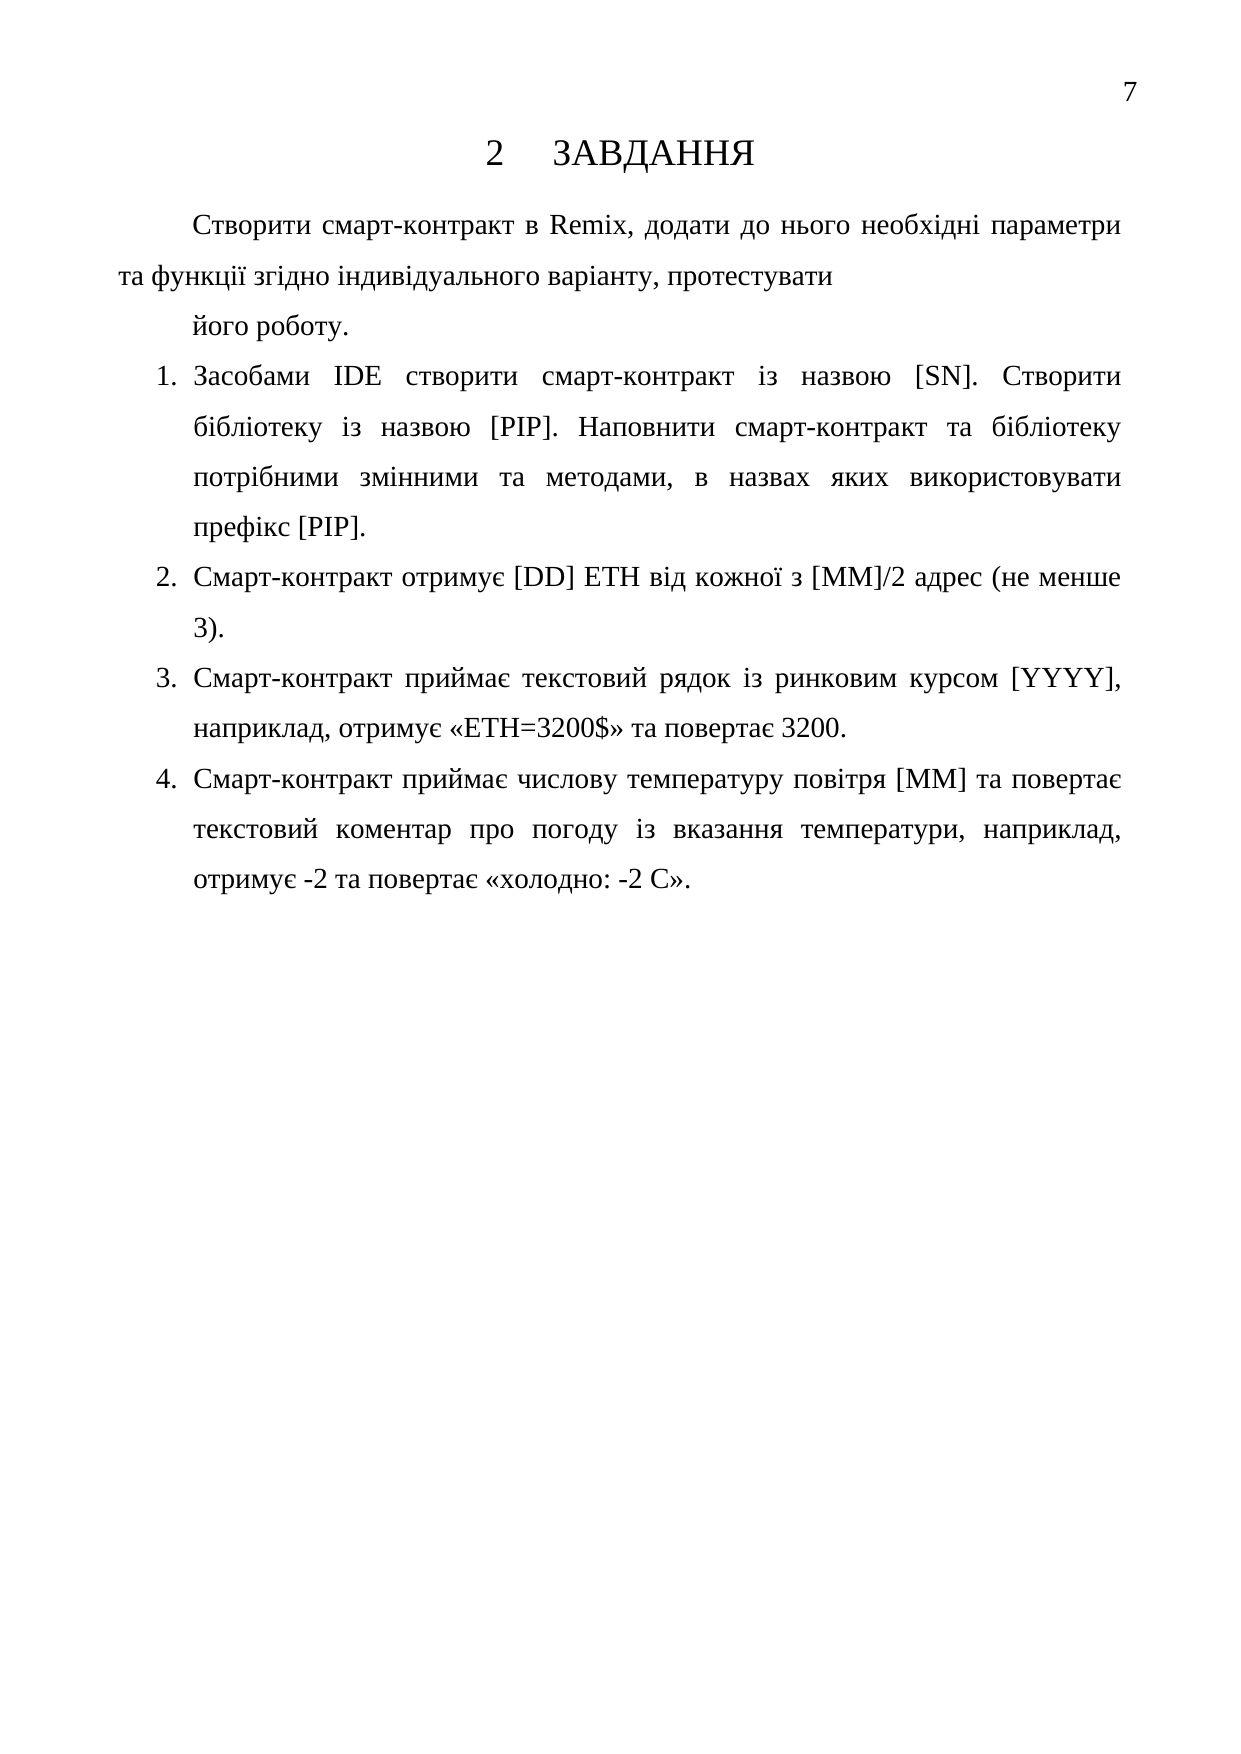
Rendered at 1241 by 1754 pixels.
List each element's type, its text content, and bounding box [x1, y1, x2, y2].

text його роботу. [118, 308, 1122, 342]
subtitle Завдання [118, 130, 1122, 173]
list Смарт-контракт отримує [DD] ETH від кожної з [ММ]/2 адрес (не менше 3). [156, 559, 1122, 643]
text Створити смарт-контракт в Remix, додати до нього необхідні параметри та функції згідно індивідуального варіанту, протестувати [118, 207, 1122, 291]
list Смарт-контракт приймає текстовий рядок із ринковим курсом [YYYY], наприклад, отримує «ETH=3200$» та повертає 3200. [156, 660, 1122, 744]
list Засобами IDE створити смарт-контракт із назвою [SN]. Створити бібліотеку із назвою [PIP]. Наповнити смарт-контракт та бібліотеку потрібними змінними та методами, в назвах яких використовувати префікс [PIP]. [156, 358, 1122, 543]
list Смарт-контракт приймає числову температуру повітря [MM] та повертає текстовий коментар про погоду із вказання температури, наприклад, отримує -2 та повертає «холодно: -2 C». [156, 761, 1122, 895]
